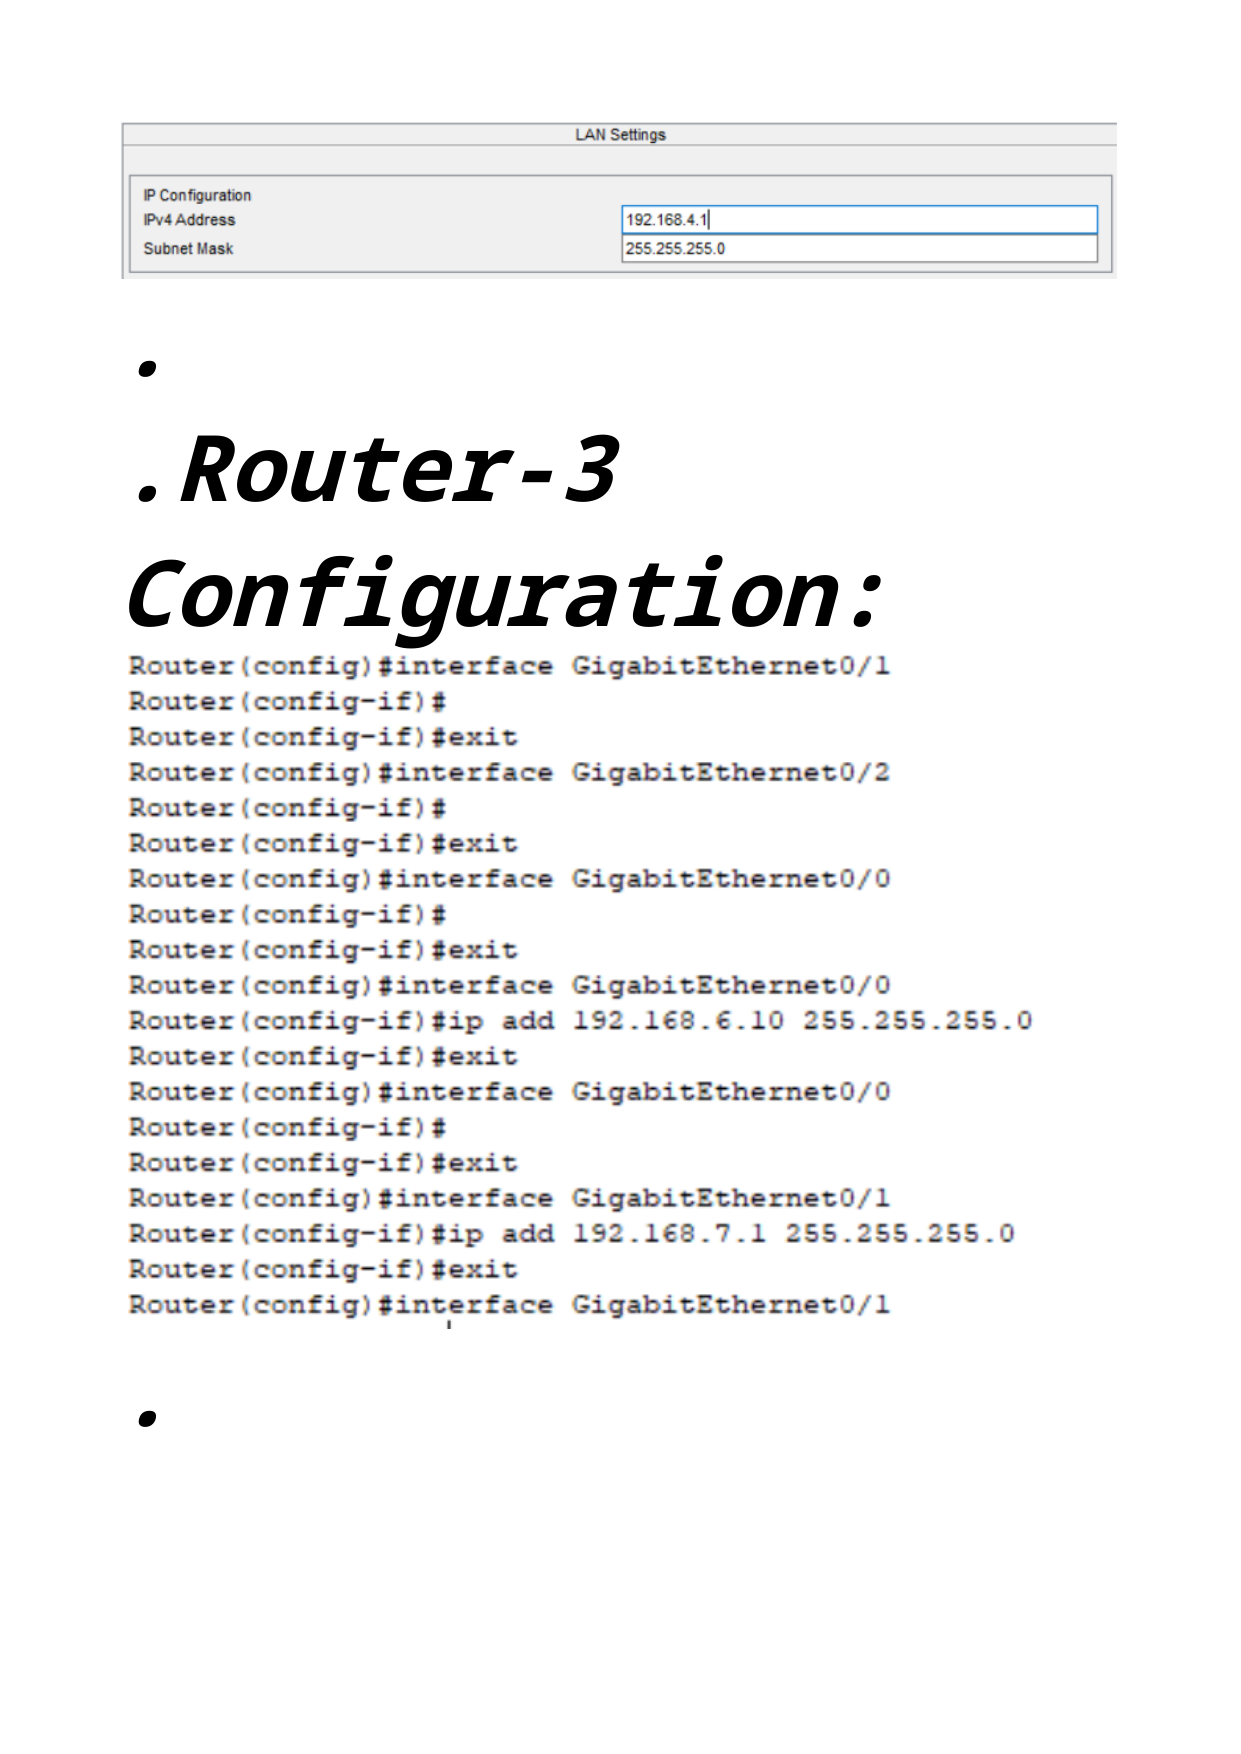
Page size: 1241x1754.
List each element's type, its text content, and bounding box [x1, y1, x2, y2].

text . [118, 279, 1122, 403]
picture [127, 653, 1113, 1329]
text . [118, 653, 1122, 1453]
picture [118, 118, 1123, 279]
text .Router-3 Configuration: [118, 403, 1122, 653]
